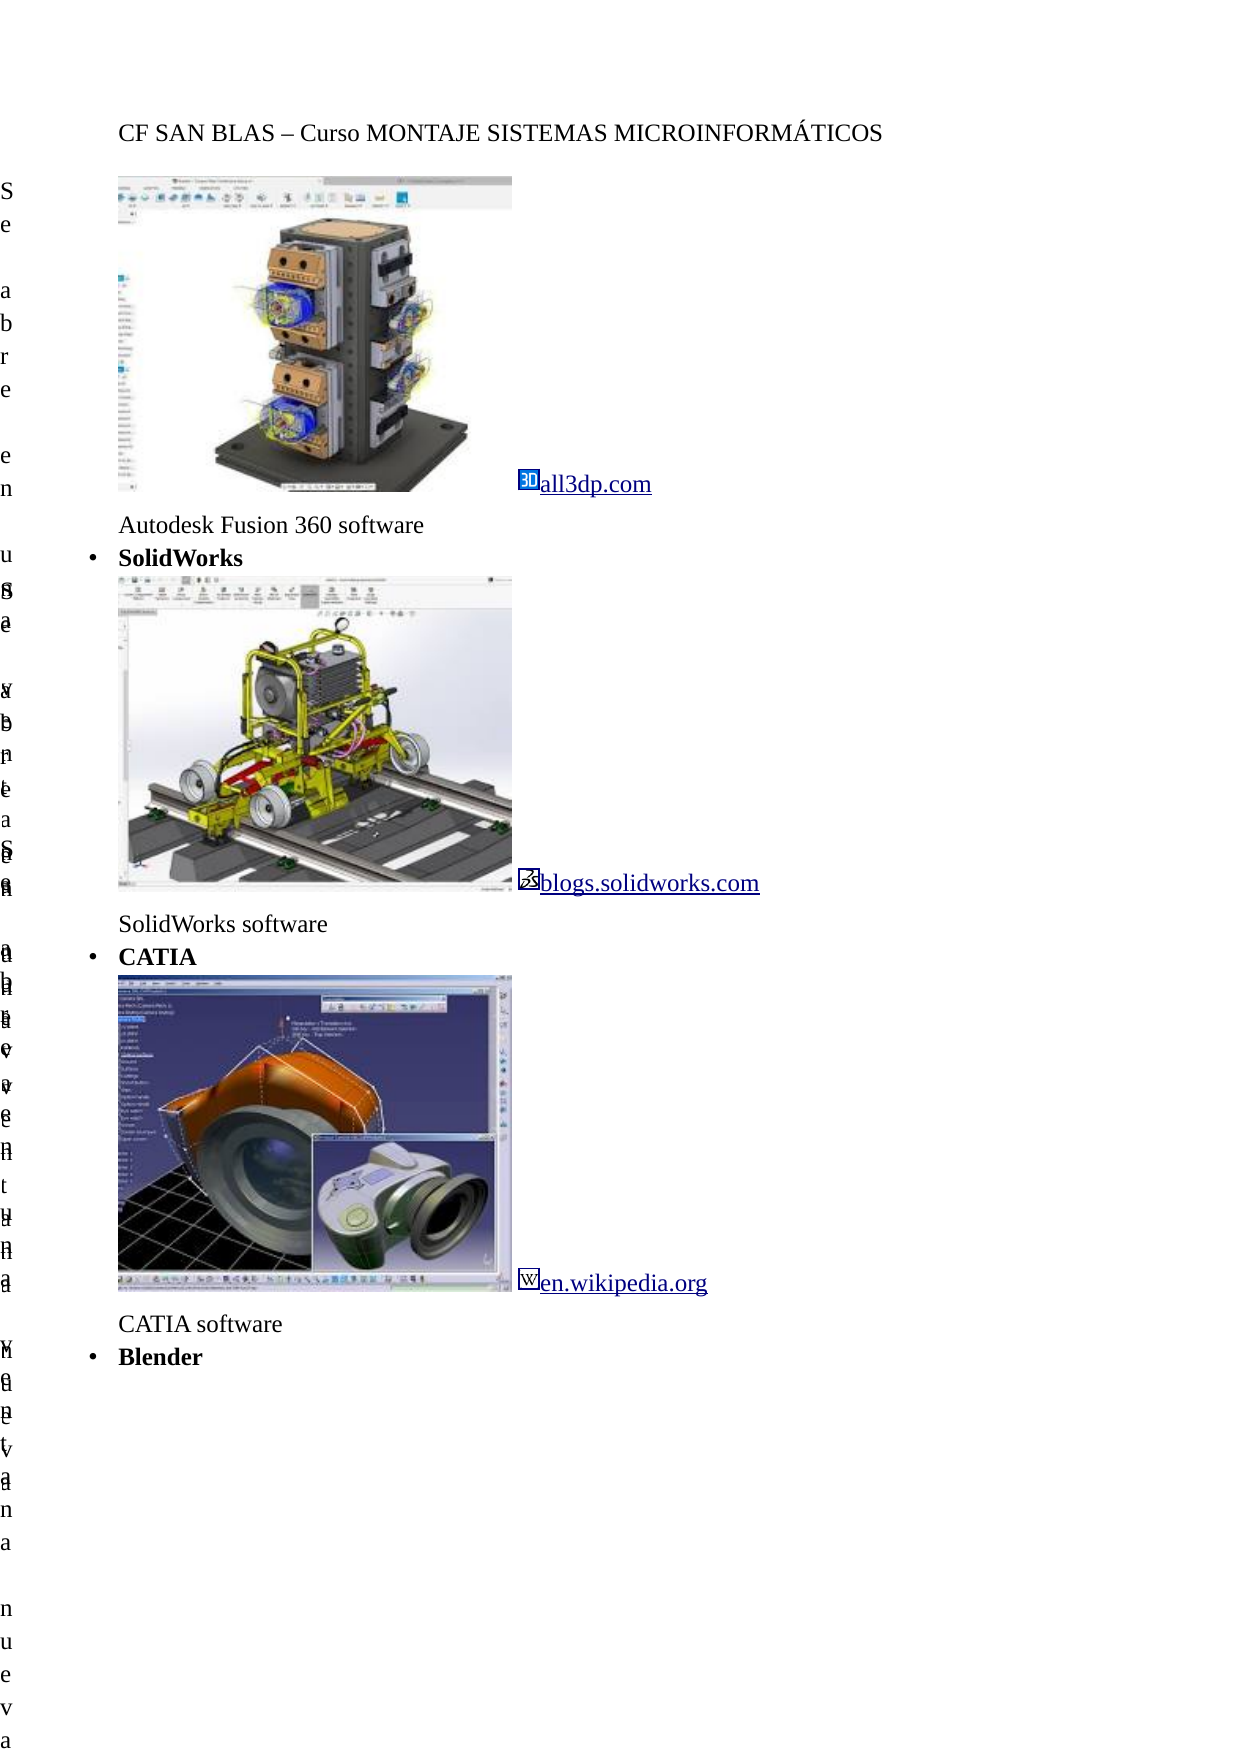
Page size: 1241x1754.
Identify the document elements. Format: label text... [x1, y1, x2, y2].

picture [520, 870, 538, 888]
list CATIA [118, 942, 1122, 971]
list SolidWorks software [118, 909, 1122, 938]
picture [118, 176, 512, 492]
list SolidWorks [118, 543, 1122, 572]
picture [118, 975, 512, 1292]
picture [520, 470, 538, 489]
list en.wikipedia.org [118, 976, 1122, 1297]
list all3dp.com [118, 176, 1122, 497]
list CATIA software [118, 1309, 1122, 1338]
picture [118, 576, 512, 892]
picture [520, 1269, 538, 1288]
list blogs.solidworks.com [118, 576, 1122, 897]
list Blender [118, 1342, 1122, 1371]
list Autodesk Fusion 360 software [118, 510, 1122, 539]
